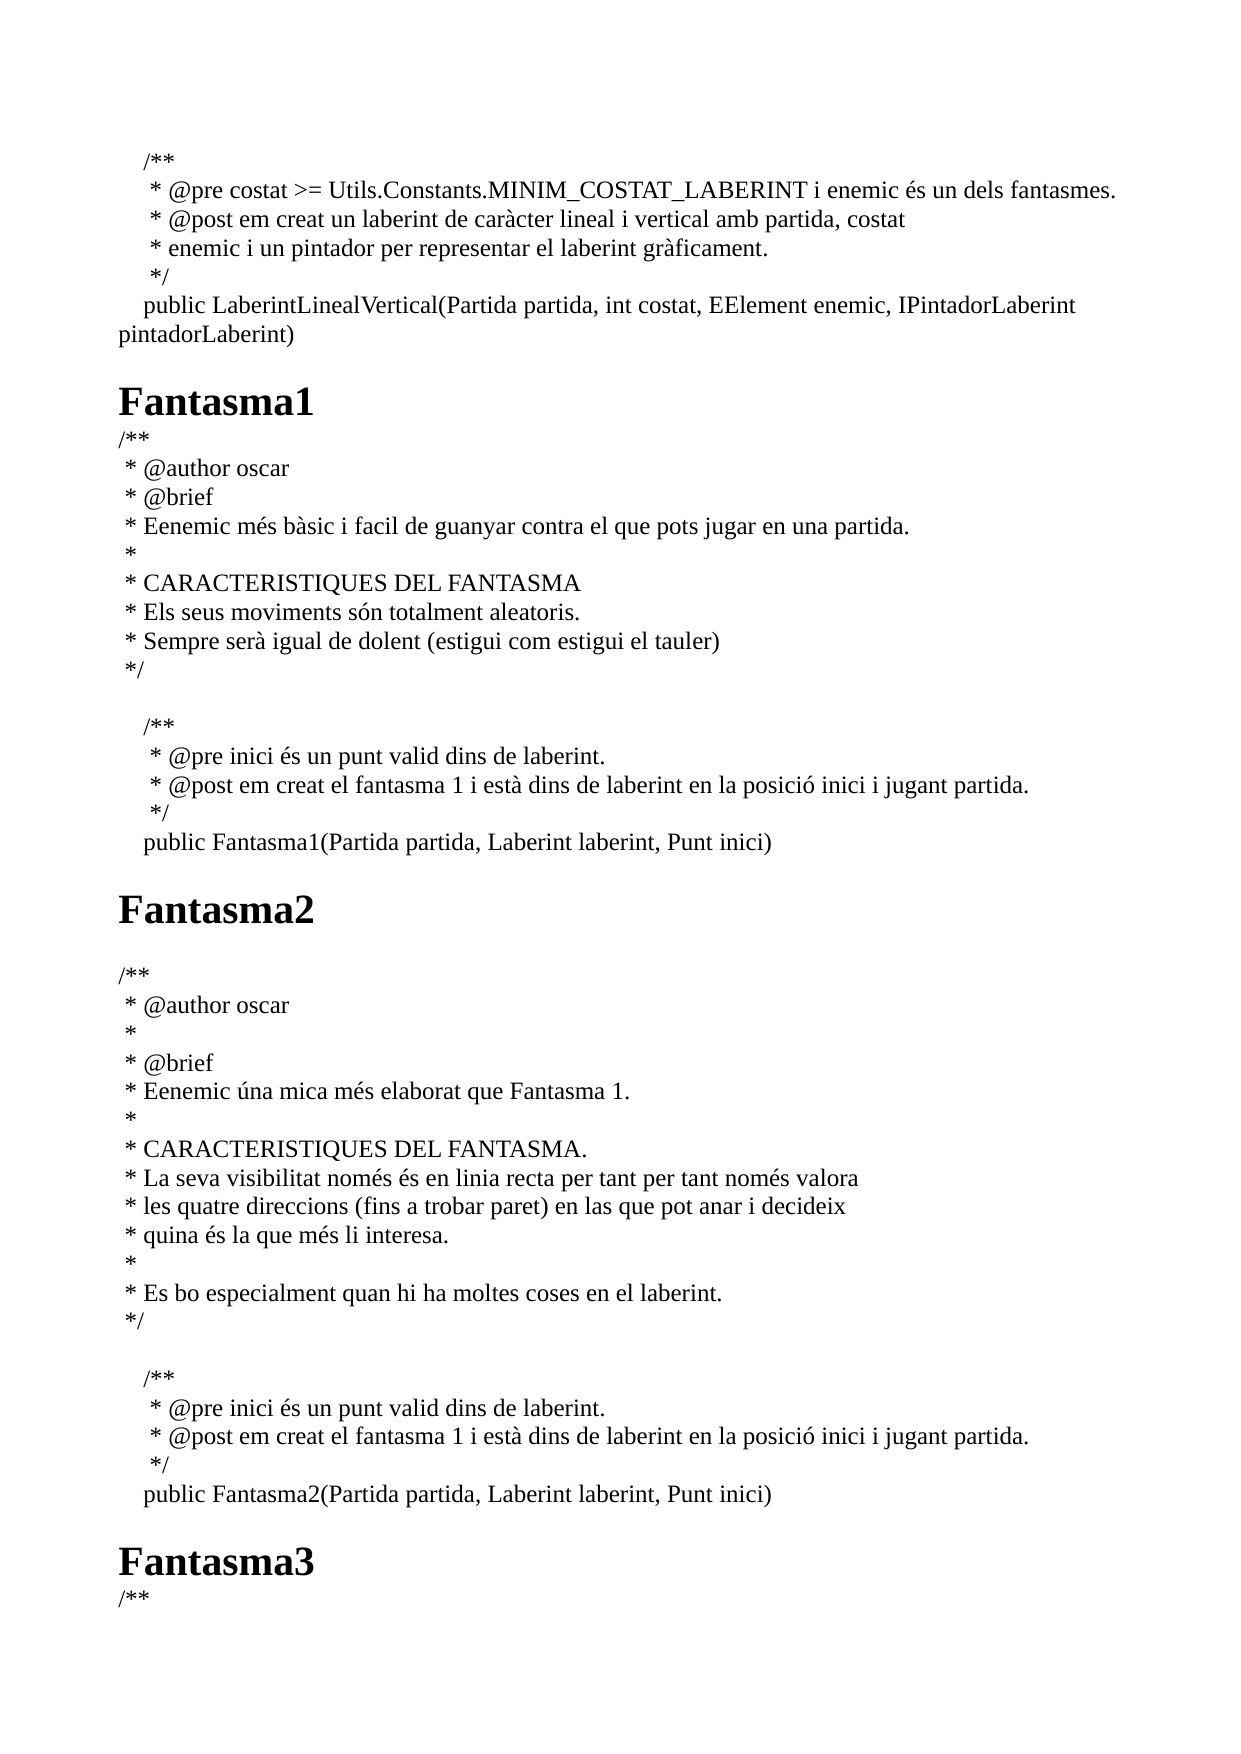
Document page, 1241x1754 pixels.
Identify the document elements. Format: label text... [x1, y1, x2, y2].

text */ [118, 1306, 1122, 1335]
text Fantasma3 [118, 1536, 1122, 1584]
text * @post em creat el fantasma 1 i està dins de laberint en la posició inici i jugant partida. [118, 1421, 1122, 1450]
text public LaberintLinealVertical(Partida partida, int costat, EElement enemic, IPintadorLaberint pintadorLaberint) [118, 291, 1122, 348]
text * Eenemic úna mica més elaborat que Fantasma 1. [118, 1076, 1122, 1105]
text * @post em creat un laberint de caràcter lineal i vertical amb partida, costat [118, 204, 1122, 233]
text */ [118, 262, 1122, 291]
text * quina és la que més li interesa. [118, 1220, 1122, 1249]
text * [118, 1249, 1122, 1278]
text * CARACTERISTIQUES DEL FANTASMA [118, 568, 1122, 597]
text * @author oscar [118, 453, 1122, 482]
text /** [118, 1364, 1122, 1393]
text * La seva visibilitat només és en linia recta per tant per tant només valora [118, 1163, 1122, 1191]
text * @post em creat el fantasma 1 i està dins de laberint en la posició inici i jugant partida. [118, 770, 1122, 798]
text */ [118, 798, 1122, 827]
text * @pre inici és un punt valid dins de laberint. [118, 741, 1122, 770]
text /** [118, 1584, 1122, 1613]
text /** [118, 425, 1122, 453]
text */ [118, 1450, 1122, 1479]
text public Fantasma2(Partida partida, Laberint laberint, Punt inici) [118, 1479, 1122, 1508]
text * Eenemic més bàsic i facil de guanyar contra el que pots jugar en una partida. [118, 511, 1122, 540]
text * les quatre direccions (fins a trobar paret) en las que pot anar i decideix [118, 1191, 1122, 1220]
text * Es bo especialment quan hi ha moltes coses en el laberint. [118, 1278, 1122, 1306]
text */ [118, 655, 1122, 683]
text * @pre costat >= Utils.Constants.MINIM_COSTAT_LABERINT i enemic és un dels fantasmes. [118, 176, 1122, 204]
text Fantasma2 [118, 885, 1122, 933]
text public Fantasma1(Partida partida, Laberint laberint, Punt inici) [118, 827, 1122, 856]
text * CARACTERISTIQUES DEL FANTASMA. [118, 1134, 1122, 1163]
text * [118, 540, 1122, 568]
text * [118, 1105, 1122, 1134]
text /** [118, 147, 1122, 176]
text * enemic i un pintador per representar el laberint gràficament. [118, 233, 1122, 262]
text /** [118, 712, 1122, 741]
text * [118, 1019, 1122, 1048]
text * @brief [118, 1048, 1122, 1076]
text * Els seus moviments són totalment aleatoris. [118, 597, 1122, 626]
text * @brief [118, 482, 1122, 511]
text /** [118, 961, 1122, 990]
text * @author oscar [118, 990, 1122, 1019]
text * Sempre serà igual de dolent (estigui com estigui el tauler) [118, 626, 1122, 655]
text Fantasma1 [118, 377, 1122, 425]
text * @pre inici és un punt valid dins de laberint. [118, 1393, 1122, 1421]
